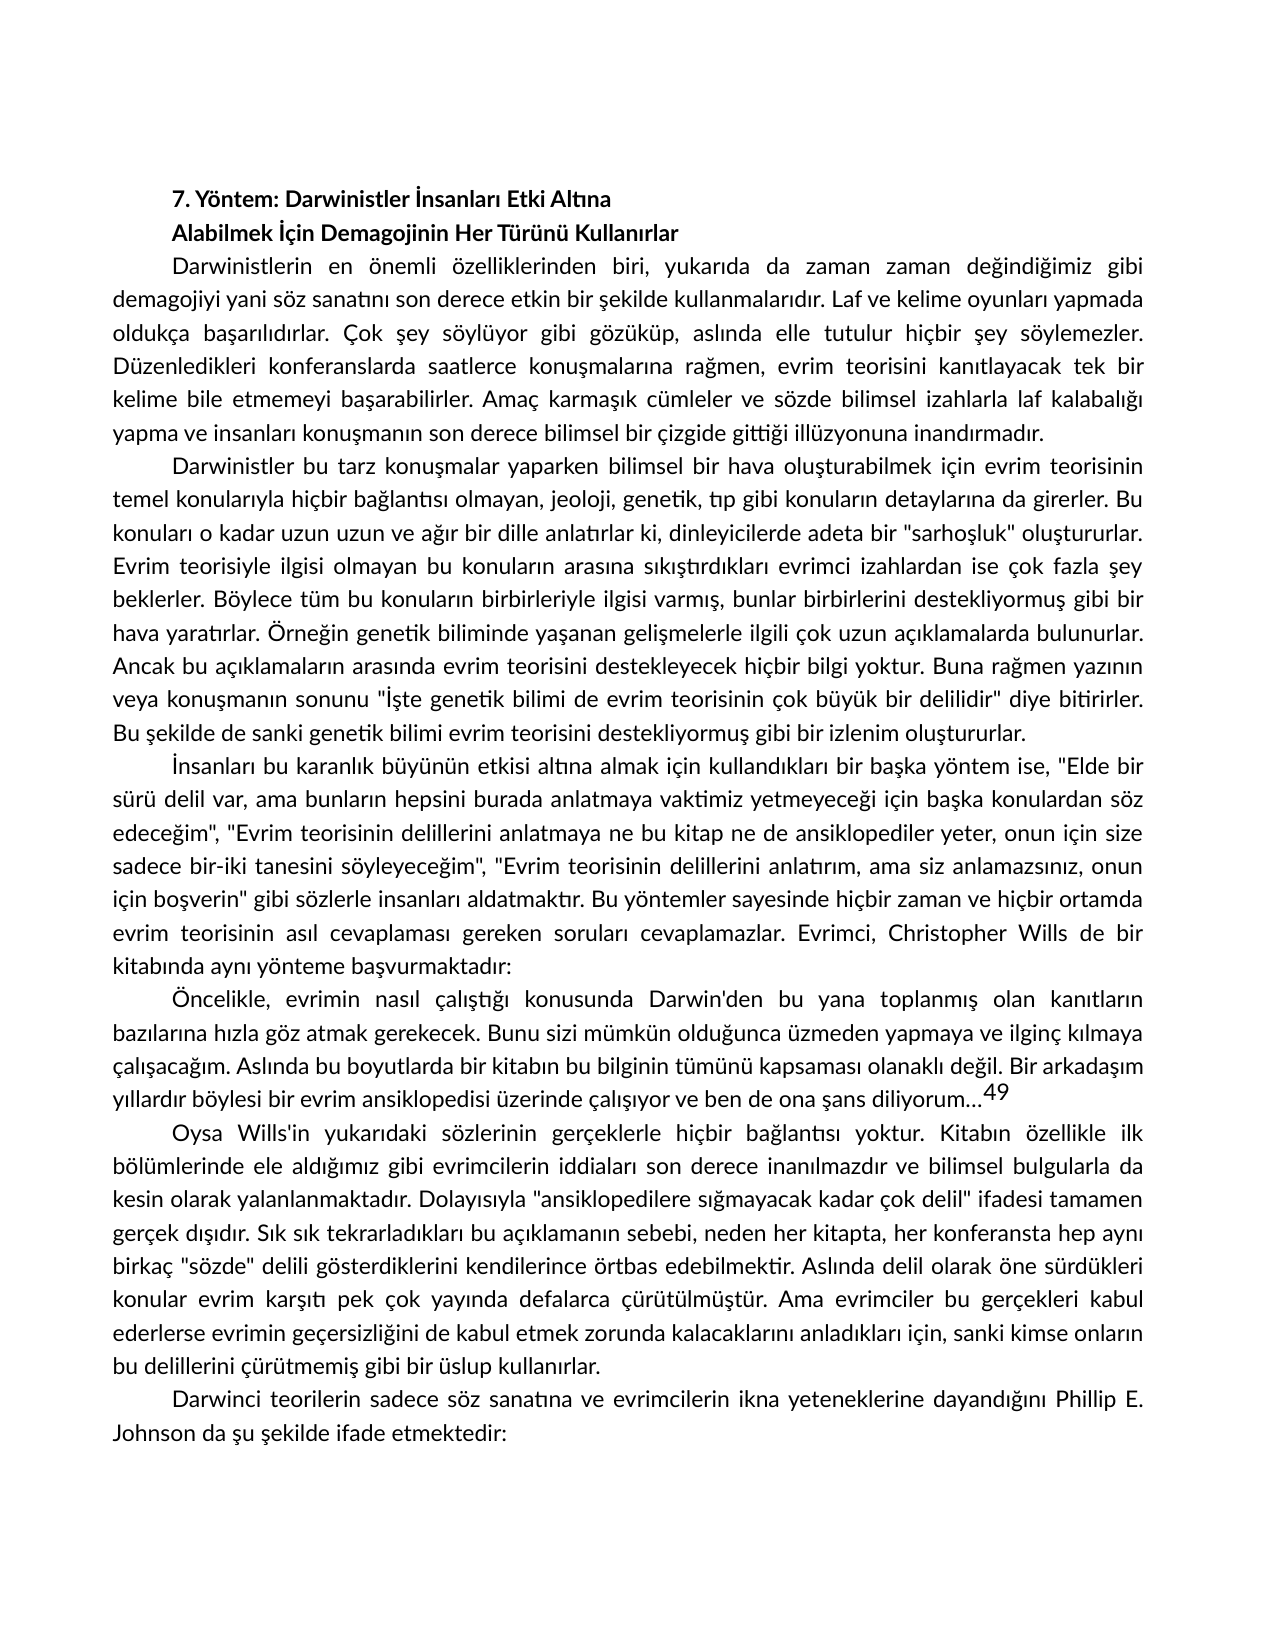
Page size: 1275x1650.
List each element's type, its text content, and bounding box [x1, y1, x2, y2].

text Darwinistler bu tarz konuşmalar yaparken bilimsel bir hava oluşturabilmek için evrim teorisinin temel konularıyla hiçbir bağlantısı olmayan, jeoloji, genetik, tıp gibi konuların detaylarına da girerler. Bu konuları o kadar uzun uzun ve ağır bir dille anlatırlar ki, dinleyicilerde adeta bir "sarhoşluk" oluştururlar. Evrim teorisiyle ilgisi olmayan bu konuların arasına sıkıştırdıkları evrimci izahlardan ise çok fazla şey beklerler. Böylece tüm bu konuların birbirleriyle ilgisi varmış, bunlar birbirlerini destekliyormuş gibi bir hava yaratırlar. Örneğin genetik biliminde yaşanan gelişmelerle ilgili çok uzun açıklamalarda bulunurlar. Ancak bu açıklamaların arasında evrim teorisini destekleyecek hiçbir bilgi yoktur. Buna rağmen yazının veya konuşmanın sonunu "İşte genetik bilimi de evrim teorisinin çok büyük bir delilidir" diye bitirirler. Bu şekilde de sanki genetik bilimi evrim teorisini destekliyormuş gibi bir izlenim oluştururlar. [112, 448, 1145, 748]
text Darwinci teorilerin sadece söz sanatına ve evrimcilerin ikna yeteneklerine dayandığını Phillip E. Johnson da şu şekilde ifade etmektedir: [112, 1381, 1145, 1448]
text İnsanları bu karanlık büyünün etkisi altına almak için kullandıkları bir başka yöntem ise, "Elde bir sürü delil var, ama bunların hepsini burada anlatmaya vaktimiz yetmeyeceği için başka konulardan söz edeceğim", "Evrim teorisinin delillerini anlatmaya ne bu kitap ne de ansiklopediler yeter, onun için size sadece bir-iki tanesini söyleyeceğim", "Evrim teorisinin delillerini anlatırım, ama siz anlamazsınız, onun için boşverin" gibi sözlerle insanları aldatmaktır. Bu yöntemler sayesinde hiçbir zaman ve hiçbir ortamda evrim teorisinin asıl cevaplaması gereken soruları cevaplamazlar. Evrimci, Christopher Wills de bir kitabında aynı yönteme başvurmaktadır: [112, 748, 1145, 981]
text Darwinistlerin en önemli özelliklerinden biri, yukarıda da zaman zaman değindiğimiz gibi demagojiyi yani söz sanatını son derece etkin bir şekilde kullanmalarıdır. Laf ve kelime oyunları yapmada oldukça başarılıdırlar. Çok şey söylüyor gibi gözüküp, aslında elle tutulur hiçbir şey söylemezler. Düzenledikleri konferanslarda saatlerce konuşmalarına rağmen, evrim teorisini kanıtlayacak tek bir kelime bile etmemeyi başarabilirler. Amaç karmaşık cümleler ve sözde bilimsel izahlarla laf kalabalığı yapma ve insanları konuşmanın son derece bilimsel bir çizgide gittiği illüzyonuna inandırmadır. [112, 248, 1145, 448]
text Öncelikle, evrimin nasıl çalıştığı konusunda Darwin'den bu yana toplanmış olan kanıtların bazılarına hızla göz atmak gerekecek. Bunu sizi mümkün olduğunca üzmeden yapmaya ve ilginç kılmaya çalışacağım. Aslında bu boyutlarda bir kitabın bu bilginin tümünü kapsaması olanaklı değil. Bir arkadaşım yıllardır böylesi bir evrim ansiklopedisi üzerinde çalışıyor ve ben de ona şans diliyorum…49 [112, 981, 1145, 1114]
text Oysa Wills'in yukarıdaki sözlerinin gerçeklerle hiçbir bağlantısı yoktur. Kitabın özellikle ilk bölümlerinde ele aldığımız gibi evrimcilerin iddiaları son derece inanılmazdır ve bilimsel bulgularla da kesin olarak yalanlanmaktadır. Dolayısıyla "ansiklopedilere sığmayacak kadar çok delil" ifadesi tamamen gerçek dışıdır. Sık sık tekrarladıkları bu açıklamanın sebebi, neden her kitapta, her konferansta hep aynı birkaç "sözde" delili gösterdiklerini kendilerince örtbas edebilmektir. Aslında delil olarak öne sürdükleri konular evrim karşıtı pek çok yayında defalarca çürütülmüştür. Ama evrimciler bu gerçekleri kabul ederlerse evrimin geçersizliğini de kabul etmek zorunda kalacaklarını anladıkları için, sanki kimse onların bu delillerini çürütmemiş gibi bir üslup kullanırlar. [112, 1114, 1145, 1381]
text Alabilmek İçin Demagojinin Her Türünü Kullanırlar [112, 214, 1145, 248]
text 7. Yöntem: Darwinistler İnsanları Etki Altına [112, 181, 1145, 214]
